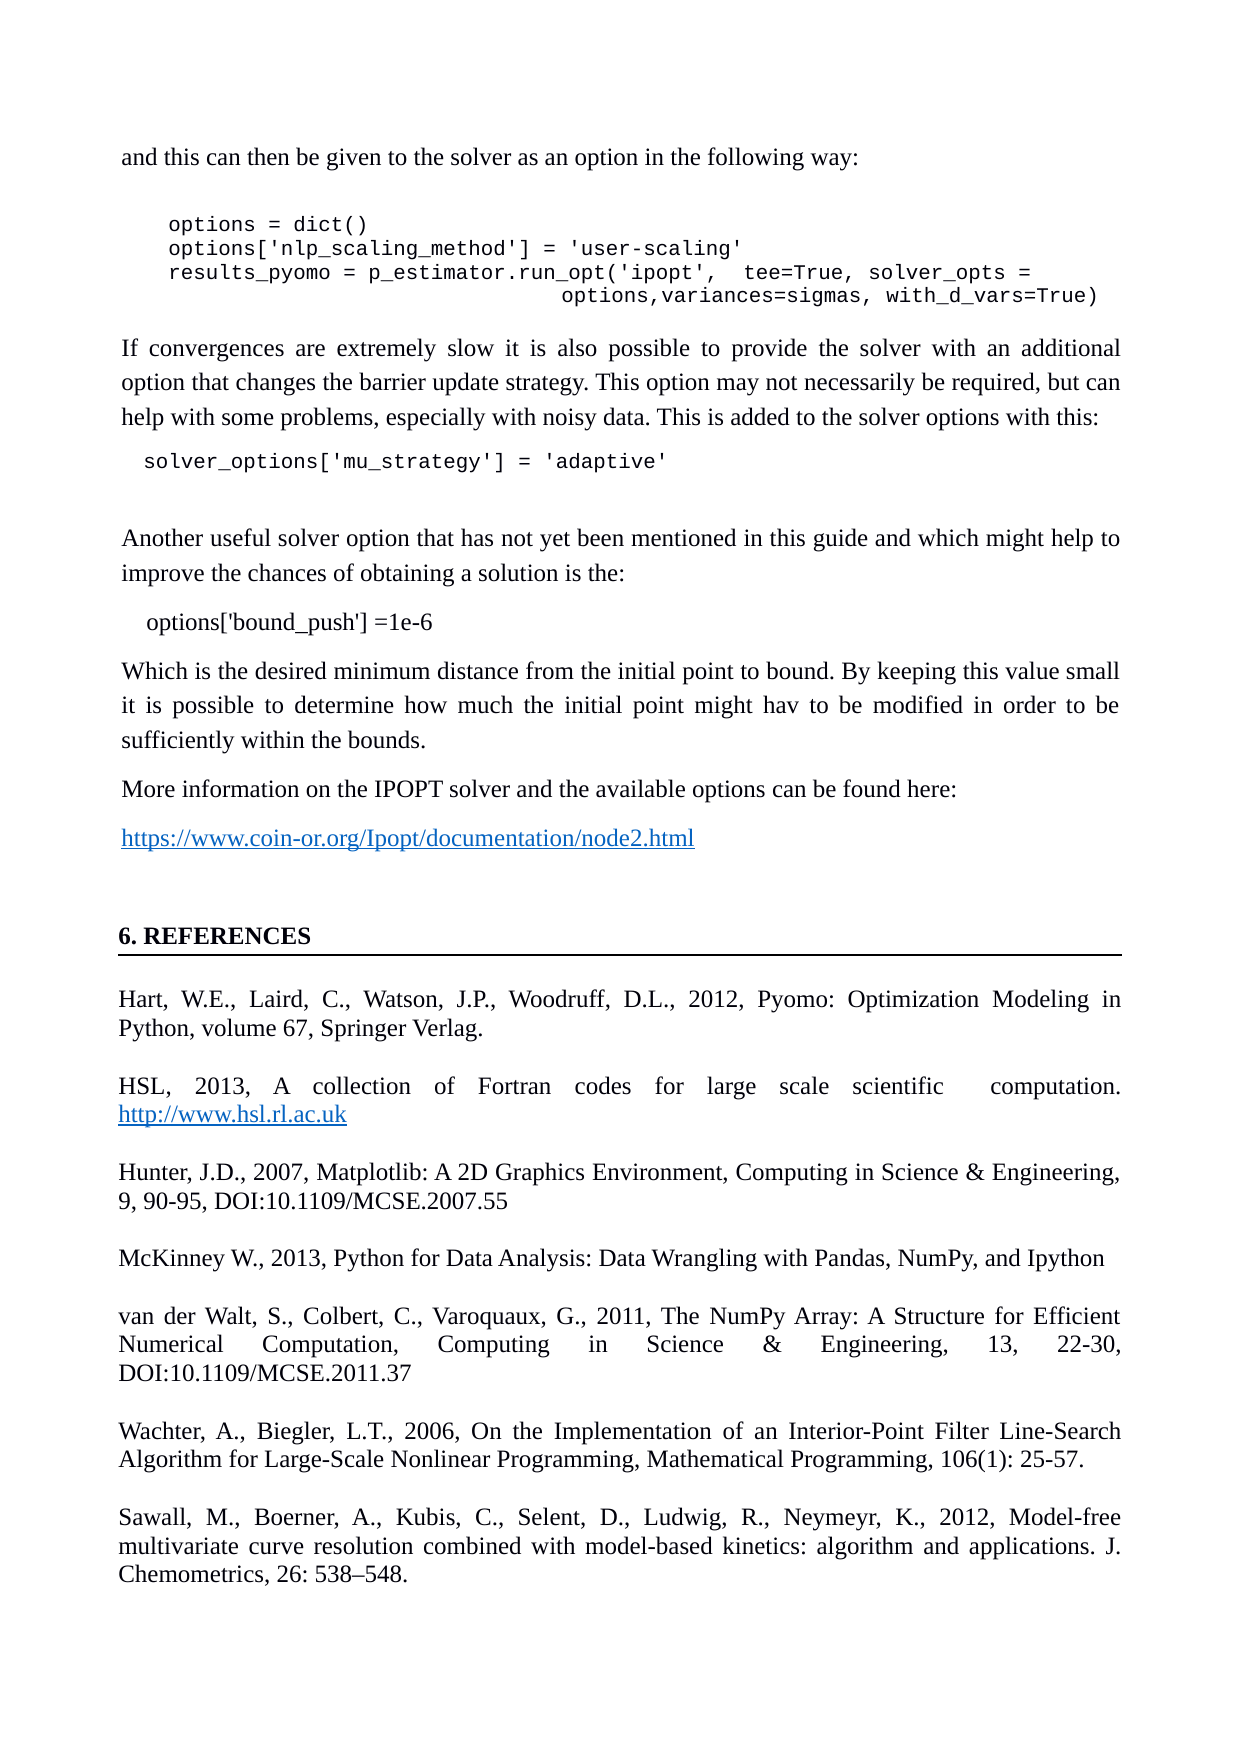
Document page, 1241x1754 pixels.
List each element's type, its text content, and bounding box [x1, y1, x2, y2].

text More information on the IPOPT solver and the available options can be found here: [121, 774, 1122, 803]
text options['bound_push'] =1e-6 [121, 607, 1122, 636]
text https://www.coin-or.org/Ipopt/documentation/node2.html [121, 823, 1122, 852]
text HSL, 2013, A collection of Fortran codes for large scale scientific computation. http://www.hsl.rl.ac.uk [118, 1071, 1122, 1128]
text options['nlp_scaling_method'] = 'user-scaling' [118, 238, 1116, 262]
text Hart, W.E., Laird, C., Watson, J.P., Woodruff, D.L., 2012, Pyomo: Optimization Modeling in Python, volume 67, Springer Verlag. [118, 984, 1122, 1042]
text Another useful solver option that has not yet been mentioned in this guide and which might help to improve the chances of obtaining a solution is the: [121, 523, 1122, 587]
text solver_options['mu_strategy'] = 'adaptive' [118, 451, 1116, 474]
text Hunter, J.D., 2007, Matplotlib: A 2D Graphics Environment, Computing in Science & Engineering, 9, 90-95, DOI:10.1109/MCSE.2007.55 [118, 1157, 1122, 1214]
text Which is the desired minimum distance from the initial point to bound. By keeping this value small it is possible to determine how much the initial point might hav to be modified in order to be sufficiently within the bounds. [121, 656, 1122, 754]
text 6. REFERENCES [118, 921, 1122, 954]
text and this can then be given to the solver as an option in the following way: [121, 142, 1122, 171]
text results_pyomo = p_estimator.run_opt('ipopt', tee=True, solver_opts = options,variances=sigmas, with_d_vars=True) [118, 262, 1116, 309]
text If convergences are extremely slow it is also possible to provide the solver with an additional option that changes the barrier update strategy. This option may not necessarily be required, but can help with some problems, especially with noisy data. This is added to the solver options with this: [121, 333, 1122, 430]
text Wachter, A., Biegler, L.T., 2006, On the Implementation of an Interior-Point Filter Line-Search Algorithm for Large-Scale Nonlinear Programming, Mathematical Programming, 106(1): 25-57. [118, 1416, 1122, 1473]
text Sawall, M., Boerner, A., Kubis, C., Selent, D., Ludwig, R., Neymeyr, K., 2012, Model-free multivariate curve resolution combined with model-based kinetics: algorithm and applications. J. Chemometrics, 26: 538–548. [118, 1502, 1122, 1588]
text McKinney W., 2013, Python for Data Analysis: Data Wrangling with Pandas, NumPy, and Ipython [118, 1243, 1122, 1272]
text van der Walt, S., Colbert, C., Varoquaux, G., 2011, The NumPy Array: A Structure for Efficient Numerical Computation, Computing in Science & Engineering, 13, 22-30, DOI:10.1109/MCSE.2011.37 [118, 1301, 1122, 1387]
text options = dict() [118, 214, 1116, 238]
